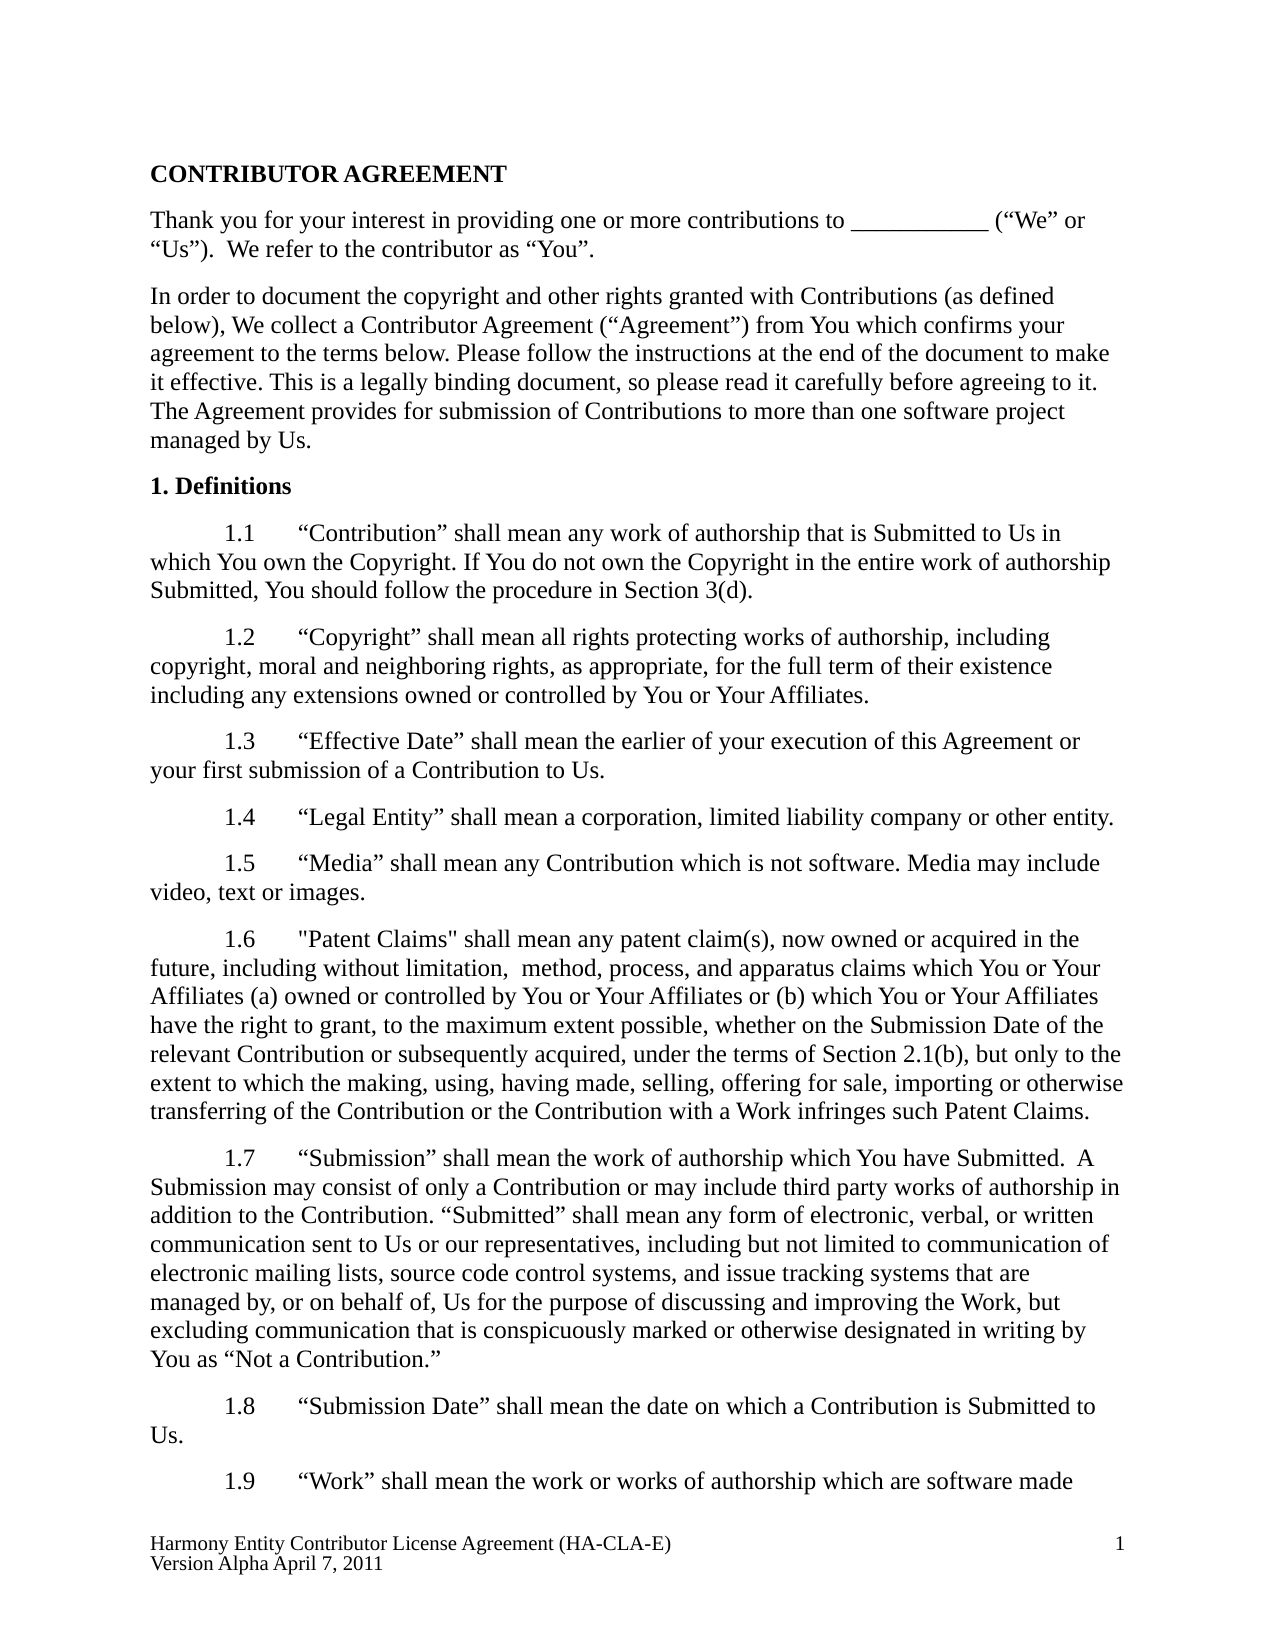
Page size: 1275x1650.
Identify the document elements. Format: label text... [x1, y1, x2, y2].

text 1.2 “Copyright” shall mean all rights protecting works of authorship, including copyright, moral and neighboring rights, as appropriate, for the full term of their existence including any extensions owned or controlled by You or Your Affiliates. [150, 622, 1125, 708]
text CONTRIBUTOR AGREEMENT [150, 159, 1125, 188]
text 1.3 “Effective Date” shall mean the earlier of your execution of this Agreement or your first submission of a Contribution to Us. [150, 726, 1125, 784]
text 1.4 “Legal Entity” shall mean a corporation, limited liability company or other entity. [150, 802, 1125, 831]
text 1.6 "Patent Claims" shall mean any patent claim(s), now owned or acquired in the future, including without limitation, method, process, and apparatus claims which You or Your Affiliates (a) owned or controlled by You or Your Affiliates or (b) which You or Your Affiliates have the right to grant, to the maximum extent possible, whether on the Submission Date of the relevant Contribution or subsequently acquired, under the terms of Section 2.1(b), but only to the extent to which the making, using, having made, selling, offering for sale, importing or otherwise transferring of the Contribution or the Contribution with a Work infringes such Patent Claims. [150, 924, 1125, 1125]
text Thank you for your interest in providing one or more contributions to ___________ (“We” or “Us”). We refer to the contributor as “You”. [150, 206, 1125, 263]
text 1.5 “Media” shall mean any Contribution which is not software. Media may include video, text or images. [150, 848, 1125, 906]
text 1.8 “Submission Date” shall mean the date on which a Contribution is Submitted to Us. [150, 1391, 1125, 1448]
text 1.9 “Work” shall mean the work or works of authorship which are software made [150, 1466, 1125, 1495]
text 1.7 “Submission” shall mean the work of authorship which You have Submitted. A Submission may consist of only a Contribution or may include third party works of authorship in addition to the Contribution. “Submitted” shall mean any form of electronic, verbal, or written communication sent to Us or our representatives, including but not limited to communication of electronic mailing lists, source code control systems, and issue tracking systems that are managed by, or on behalf of, Us for the purpose of discussing and improving the Work, but excluding communication that is conspicuously marked or otherwise designated in writing by You as “Not a Contribution.” [150, 1143, 1125, 1373]
text In order to document the copyright and other rights granted with Contributions (as defined below), We collect a Contributor Agreement (“Agreement”) from You which confirms your agreement to the terms below. Please follow the instructions at the end of the document to make it effective. This is a legally binding document, so please read it carefully before agreeing to it. The Agreement provides for submission of Contributions to more than one software project managed by Us. [150, 281, 1125, 453]
text 1.1 “Contribution” shall mean any work of authorship that is Submitted to Us in which You own the Copyright. If You do not own the Copyright in the entire work of authorship Submitted, You should follow the procedure in Section 3(d). [150, 518, 1125, 604]
text 1. Definitions [150, 471, 1125, 500]
